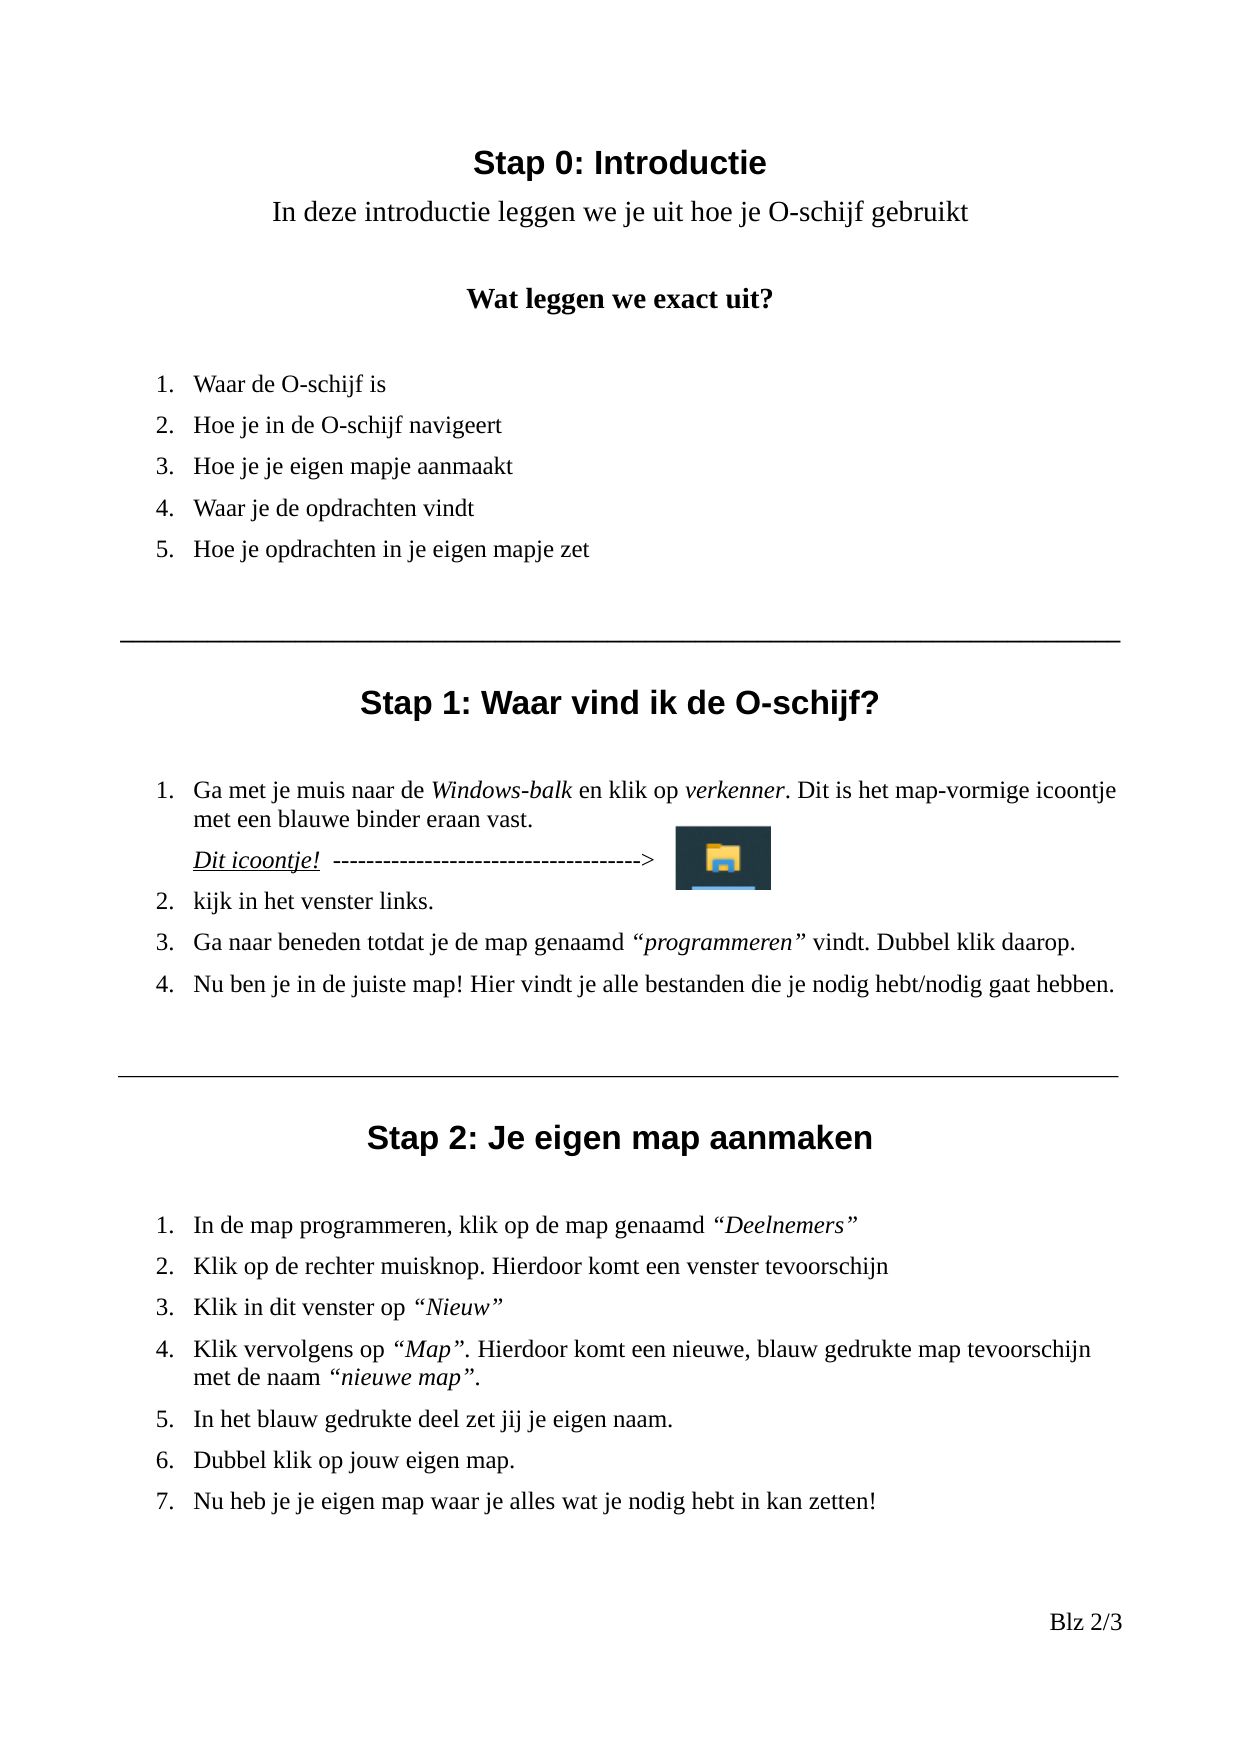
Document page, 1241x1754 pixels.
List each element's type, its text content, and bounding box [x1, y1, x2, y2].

list Ga met je muis naar de Windows-balk en klik op verkenner. Dit is het map-vormige icoontje met een blauwe binder eraan vast. [156, 775, 1122, 832]
list In de map programmeren, klik op de map genaamd “Deelnemers” [156, 1210, 1122, 1239]
subtitle Stap 1: Waar vind ik de O-schijf? [118, 683, 1122, 721]
list In het blauw gedrukte deel zet jij je eigen naam. [156, 1404, 1122, 1432]
list Waar je de opdrachten vindt [156, 493, 1122, 521]
list Nu heb je je eigen map waar je alles wat je nodig hebt in kan zetten! [156, 1486, 1122, 1515]
subtitle Stap 0: Introductie [118, 143, 1122, 182]
list Dit icoontje! -------------------------------------> [156, 845, 675, 874]
subtitle Stap 2: Je eigen map aanmaken [118, 1117, 1122, 1156]
list Hoe je opdrachten in je eigen mapje zet [156, 534, 1122, 563]
list Hoe je je eigen mapje aanmaakt [156, 451, 1122, 480]
list Ga naar beneden totdat je de map genaamd “programmeren” vindt. Dubbel klik daarop. [156, 927, 1122, 956]
text ________________________________________________________________________________ [118, 616, 1122, 645]
picture [675, 825, 771, 890]
text ________________________________________________________________________________ [118, 1051, 1122, 1080]
list Nu ben je in de juiste map! Hier vindt je alle bestanden die je nodig hebt/nodig gaat hebben. [156, 969, 1122, 997]
list Dubbel klik op jouw eigen map. [156, 1445, 1122, 1474]
list [771, 845, 1122, 874]
list Klik vervolgens op “Map”. Hierdoor komt een nieuwe, blauw gedrukte map tevoorschijn met de naam “nieuwe map”. [156, 1334, 1122, 1391]
list Klik op de rechter muisknop. Hierdoor komt een venster tevoorschijn [156, 1251, 1122, 1280]
list Waar de O-schijf is [156, 369, 1122, 398]
text In deze introductie leggen we je uit hoe je O-schijf gebruikt [118, 194, 1122, 228]
list kijk in het venster links. [156, 886, 1122, 915]
list Hoe je in de O-schijf navigeert [156, 410, 1122, 439]
list Klik in dit venster op “Nieuw” [156, 1292, 1122, 1321]
text Wat leggen we exact uit? [118, 282, 1122, 315]
